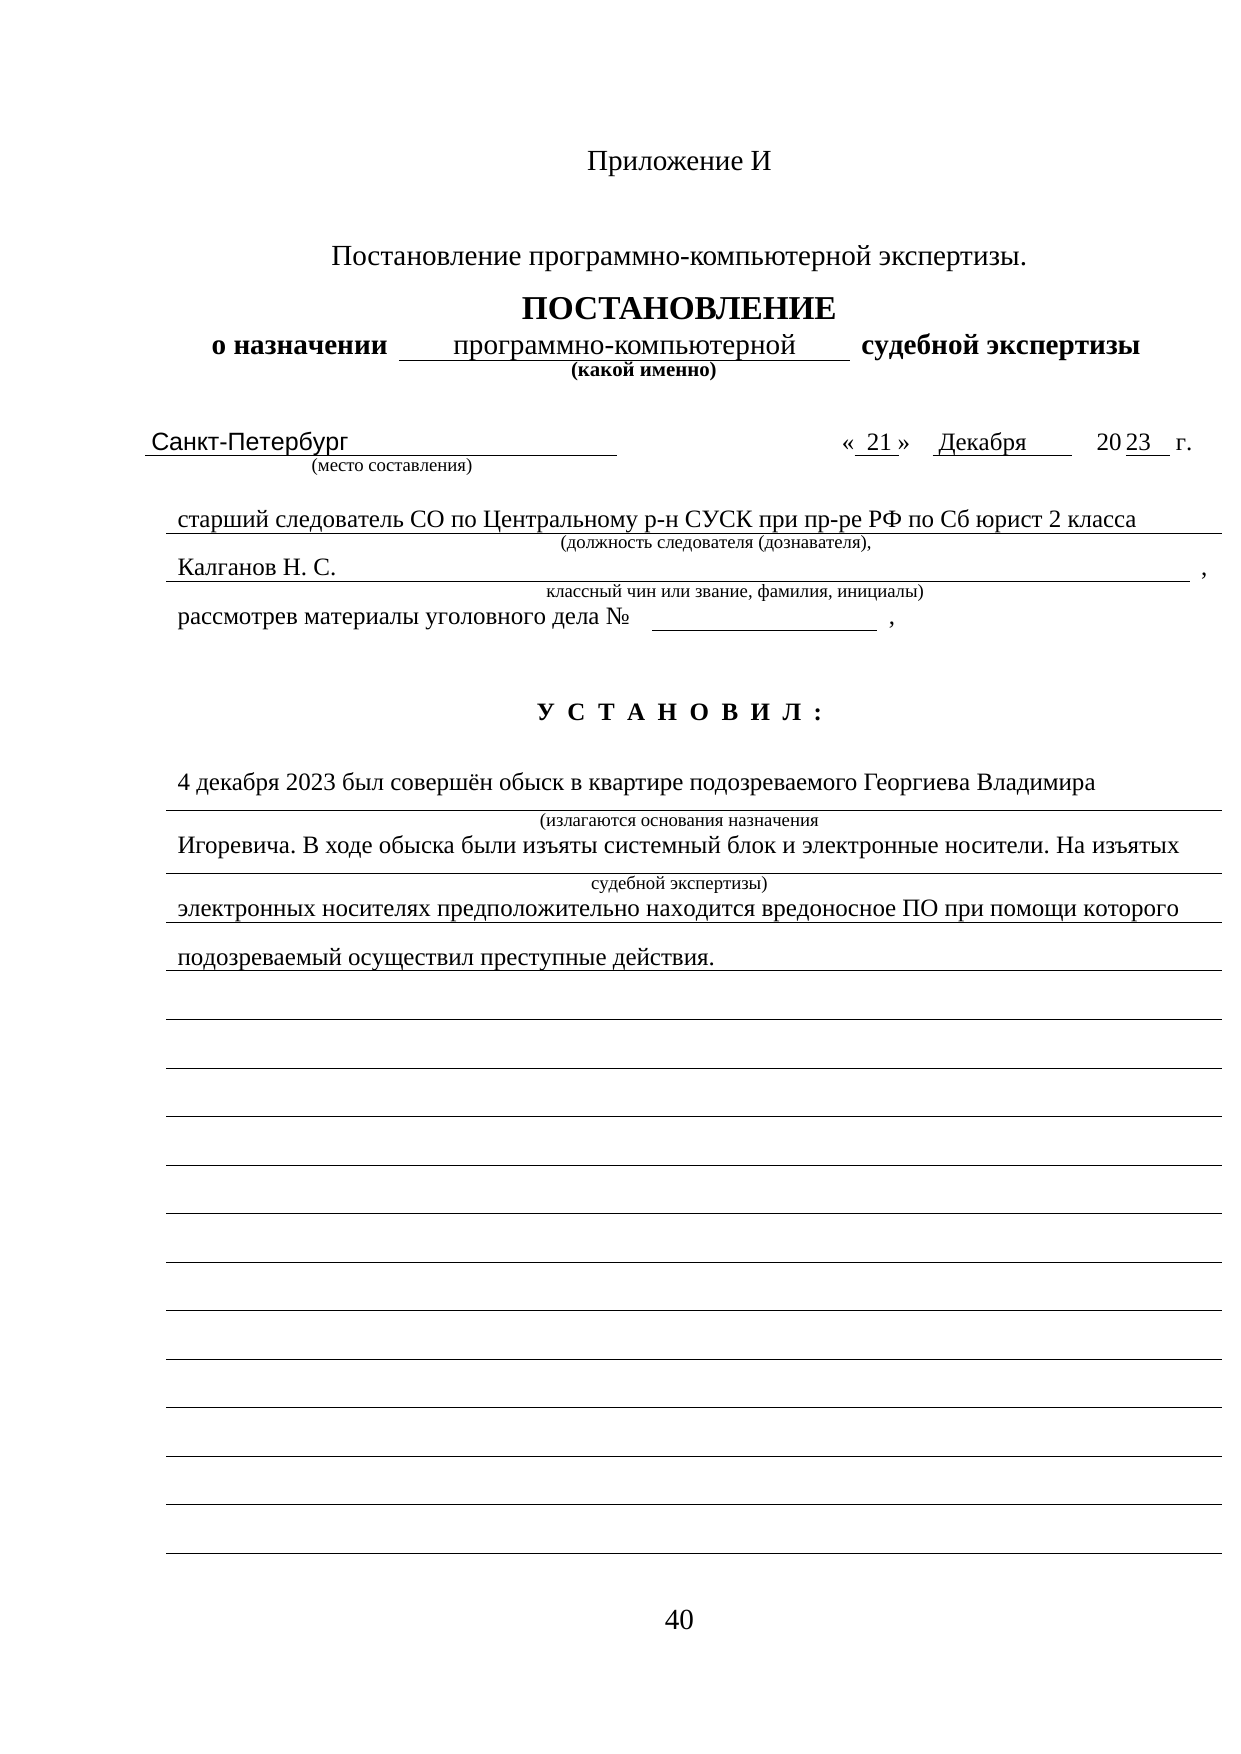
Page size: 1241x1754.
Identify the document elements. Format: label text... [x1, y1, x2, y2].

table_header 20 [1072, 430, 1126, 455]
text (излагаются основания назначения [177, 811, 1181, 830]
table_header « [617, 430, 854, 455]
table_header Игоревича. В ходе обыска были изъяты системный блок и электронные носители. На изъятых [166, 830, 1222, 873]
text ПОСТАНОВЛЕНИЕ [177, 288, 1181, 327]
table_header [166, 1233, 1222, 1262]
text (место составления) [168, 456, 513, 475]
table_header , [877, 601, 918, 629]
text классный чин или звание, фамилия, инициалы) [513, 582, 1181, 601]
table_header Калганов Н. С. [166, 552, 1189, 581]
text Постановление программно-компьютерной экспертизы. [177, 238, 1181, 272]
table_header [166, 1427, 1222, 1456]
table_header Санкт-Петербург [145, 430, 617, 455]
table_header программно-компьютерной [399, 327, 850, 360]
table_header » [899, 430, 932, 455]
table_header 23 [1126, 430, 1170, 455]
table_header [166, 1281, 1222, 1310]
table_header [652, 601, 877, 629]
subtitle Приложение И [177, 143, 1181, 177]
table_header [166, 1524, 1222, 1553]
table_header рассмотрев материалы уголовного дела № [166, 601, 652, 629]
text (должность следователя (дознавателя), [177, 534, 1181, 552]
table_header [166, 990, 1222, 1019]
table_header [166, 1330, 1222, 1359]
table_header судебной экспертизы [850, 327, 1166, 360]
table_header [166, 1476, 1222, 1504]
table_header старший следователь СО по Центральному р-н СУСК при пр-ре РФ по Сб юрист 2 класса [166, 504, 1222, 532]
table_header [166, 1087, 1222, 1116]
table_header Декабря [933, 430, 1072, 455]
table_header электронных носителях предположительно находится вредоносное ПО при помощи которого [166, 893, 1222, 922]
table_header г. [1170, 430, 1213, 455]
table_header [166, 1039, 1222, 1067]
text УСТАНОВИЛ: [177, 697, 1181, 726]
table_header 4 декабря 2023 был совершён обыск в квартире подозреваемого Георгиева Владимира [166, 767, 1222, 810]
table_header [166, 1379, 1222, 1407]
table_header , [1190, 552, 1222, 581]
table_header 21 [855, 430, 899, 455]
table_header о назначении [192, 327, 399, 360]
table_header [166, 1184, 1222, 1213]
table_header подозреваемый осуществил преступные действия. [166, 942, 1222, 970]
text судебной экспертизы) [177, 874, 1181, 893]
text (какой именно) [427, 361, 860, 380]
table_header [166, 1136, 1222, 1164]
